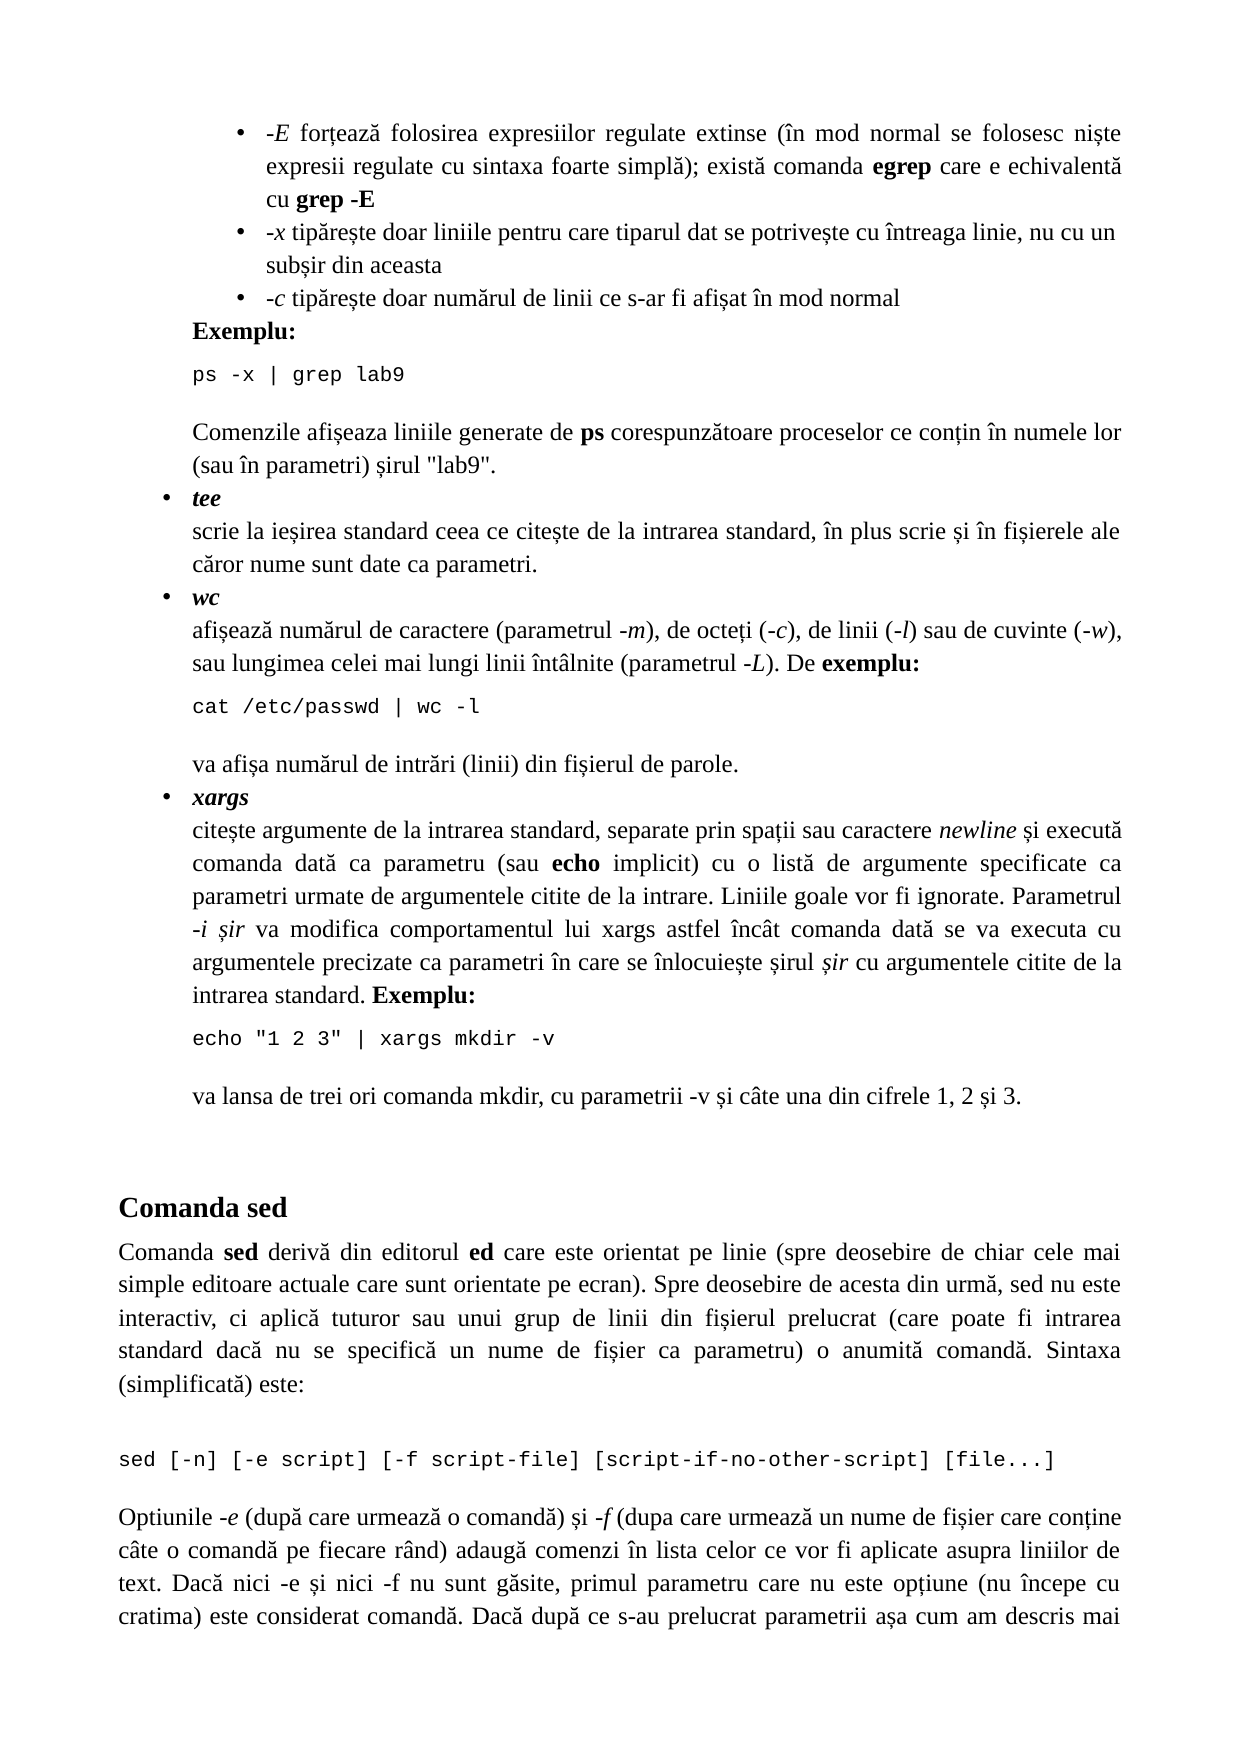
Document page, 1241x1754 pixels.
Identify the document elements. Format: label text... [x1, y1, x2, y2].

list echo "1 2 3" | xargs mkdir -v [162, 1028, 1122, 1051]
list cat /etc/passwd | wc -l [162, 696, 1122, 719]
text Optiunile -e (după care urmează o comandă) și -f (dupa care urmează un nume de fișier care conține câte o comandă pe fiecare rând) adaugă comenzi în lista celor ce vor fi aplicate asupra liniilor de text. Dacă nici -e și nici -f nu sunt găsite, primul parametru care nu este opțiune (nu începe cu cratima) este considerat comandă. Dacă după ce s-au prelucrat parametrii așa cum am descris mai [118, 1502, 1122, 1630]
list scrie la ieșirea standard ceea ce citește de la intrarea standard, în plus scrie și în fișierele ale căror nume sunt date ca parametri. [162, 516, 1122, 578]
text sed [-n] [-e script] [-f script-file] [script-if-no-other-script] [file...] [118, 1449, 1122, 1473]
list tee [162, 483, 1122, 512]
list xargs [162, 782, 1122, 811]
text Comanda sed derivă din editorul ed care este orientat pe linie (spre deosebire de chiar cele mai simple editoare actuale care sunt orientate pe ecran). Spre deosebire de acesta din urmă, sed nu este interactiv, ci aplică tuturor sau unui grup de linii din fișierul prelucrat (care poate fi intrarea standard dacă nu se specifică un nume de fișier ca parametru) o anumită comandă. Sintaxa (simplificată) este: [118, 1237, 1122, 1397]
subtitle Comanda sed [118, 1191, 1122, 1224]
list va lansa de trei ori comanda mkdir, cu parametrii -v și câte una din cifrele 1, 2 și 3. [162, 1081, 1122, 1109]
list -x tipărește doar liniile pentru care tiparul dat se potrivește cu întreaga linie, nu cu un subșir din aceasta [236, 217, 1122, 279]
list afișează numărul de caractere (parametrul -m), de octeți (-c), de linii (-l) sau de cuvinte (-w), sau lungimea celei mai lungi linii întâlnite (parametrul -L). De exemplu: [162, 615, 1122, 677]
list Exemplu: [162, 316, 1122, 345]
list citește argumente de la intrarea standard, separate prin spații sau caractere newline și execută comanda dată ca parametru (sau echo implicit) cu o listă de argumente specificate ca parametri urmate de argumentele citite de la intrare. Liniile goale vor fi ignorate. Parametrul -i șir va modifica comportamentul lui xargs astfel încât comanda dată se va executa cu argumentele precizate ca parametri în care se înlocuiește șirul șir cu argumentele citite de la intrarea standard. Exemplu: [162, 815, 1122, 1009]
list Comenzile afișeaza liniile generate de ps corespunzătoare proceselor ce conțin în numele lor (sau în parametri) șirul "lab9". [162, 417, 1122, 479]
list -E forțează folosirea expresiilor regulate extinse (în mod normal se folosesc niște expresii regulate cu sintaxa foarte simplă); există comanda egrep care e echivalentă cu grep -E [236, 118, 1122, 213]
list va afișa numărul de intrări (linii) din fișierul de parole. [162, 749, 1122, 778]
list ps -x | grep lab9 [162, 364, 1122, 387]
list -c tipărește doar numărul de linii ce s-ar fi afișat în mod normal [236, 283, 1122, 312]
list wc [162, 582, 1122, 611]
